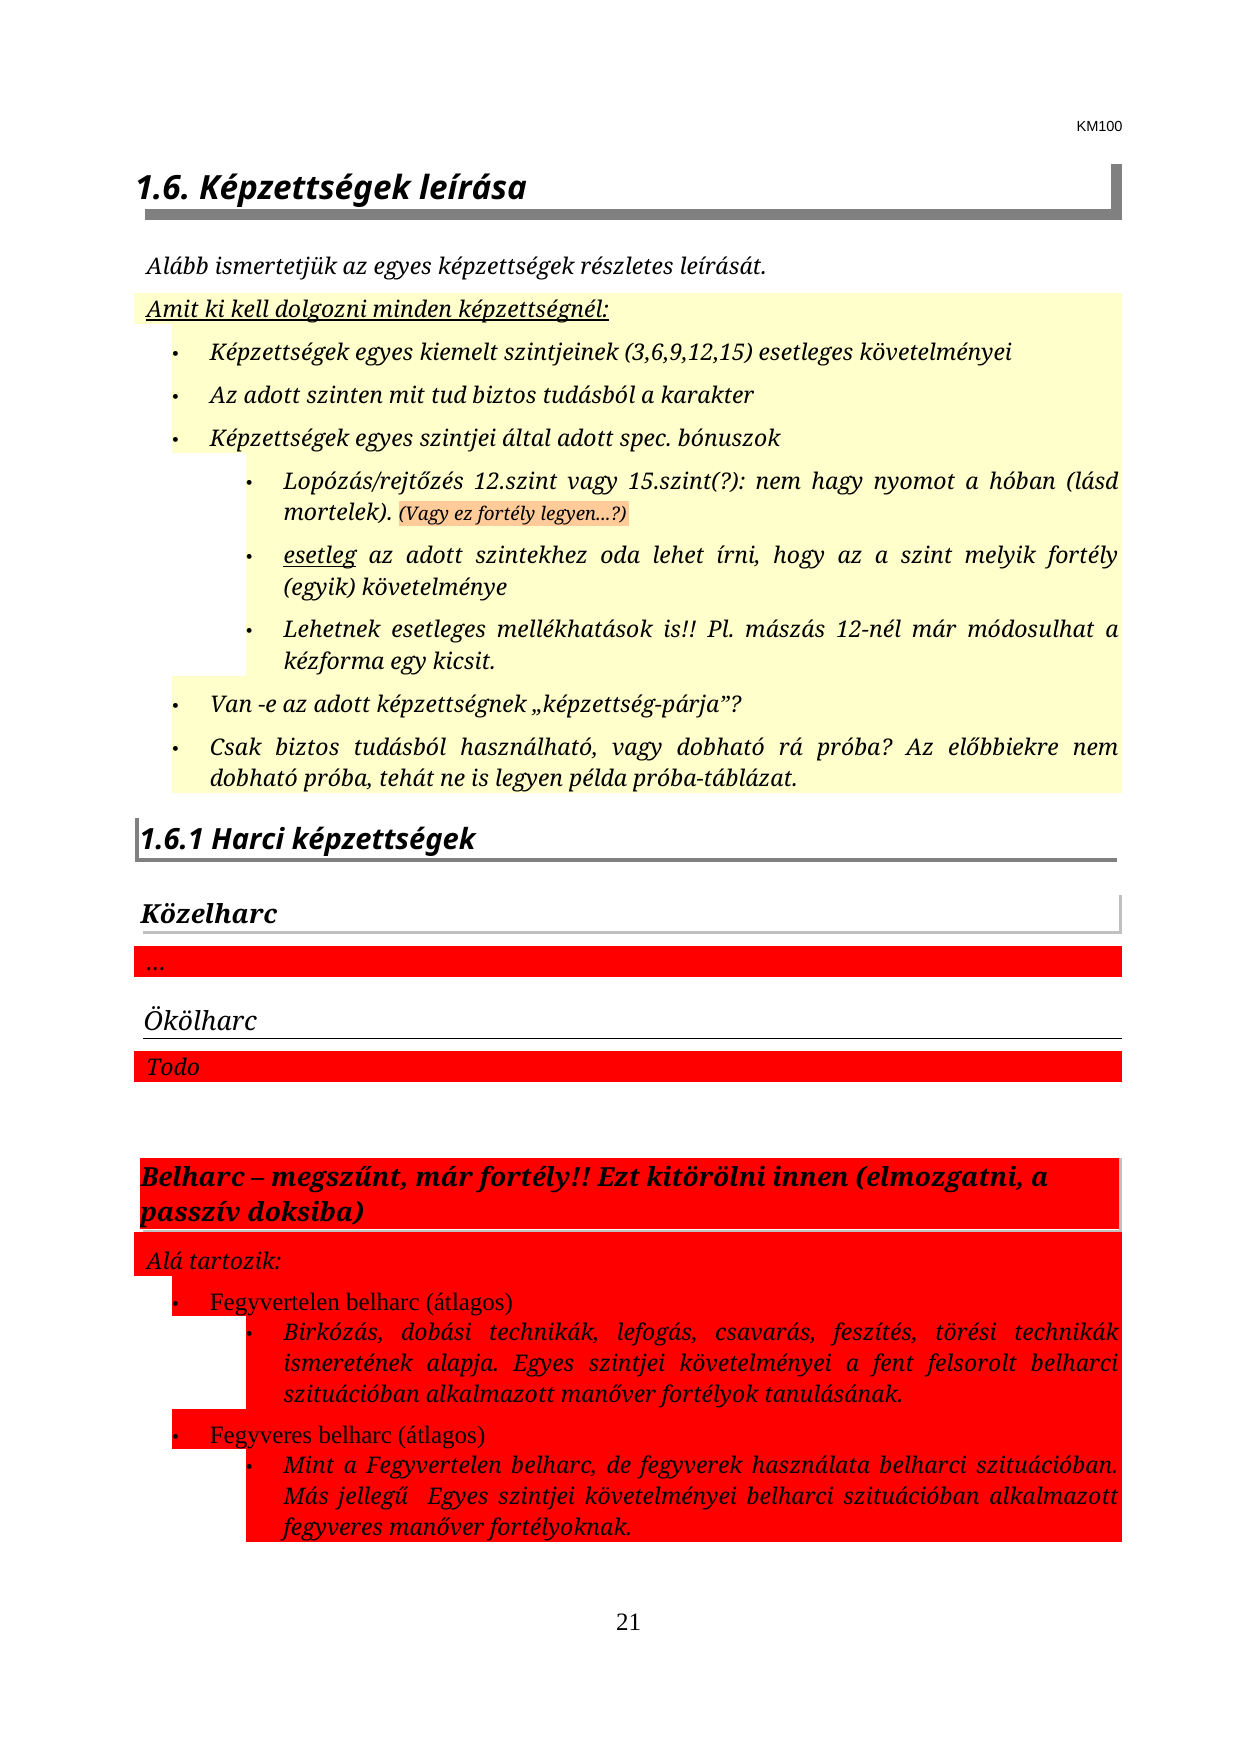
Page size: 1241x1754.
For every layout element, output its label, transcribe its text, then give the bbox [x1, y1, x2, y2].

list Fegyvertelen belharc (átlagos) [172, 1288, 1122, 1316]
list Az adott szinten mit tud biztos tudásból a karakter [172, 379, 1122, 410]
subtitle Képzettségek leírása [134, 164, 1111, 209]
subtitle Közelharc [140, 895, 1119, 931]
list Mint a Fegyvertelen belharc, de fegyverek használata belharci szituációban. Más jellegű Egyes szintjei követelményei belharci szituációban alkalmazott fegyveres manőver fortélyoknak. [246, 1449, 1122, 1542]
list Lehetnek esetleges mellékhatások is!! Pl. mászás 12-nél már módosulhat a kézforma egy kicsit. [246, 613, 1122, 676]
text … [134, 946, 1122, 977]
text Alá tartozik: [134, 1245, 1122, 1276]
subtitle Harci képzettségek [139, 818, 1122, 858]
list Birkózás, dobási technikák, lefogás, csavarás, feszítés, törési technikák ismeretének alapja. Egyes szintjei követelményei a fent felsorolt belharci szituációban alkalmazott manőver fortélyok tanulásának. [246, 1316, 1122, 1409]
list Csak biztos tudásból használható, vagy dobható rá próba? Az előbbiekre nem dobható próba, tehát ne is legyen példa próba-táblázat. [172, 731, 1122, 793]
list Van -e az adott képzettségnek „képzettség-párja”? [172, 688, 1122, 719]
subtitle Belharc – megszűnt, már fortély!! Ezt kitörölni innen (elmozgatni, a passzív doksiba) [140, 1158, 1119, 1229]
list Képzettségek egyes kiemelt szintjeinek (3,6,9,12,15) esetleges követelményei [172, 336, 1122, 367]
list Képzettségek egyes szintjei által adott spec. bónuszok [172, 422, 1122, 453]
list Lopózás/rejtőzés 12.szint vagy 15.szint(?): nem hagy nyomot a hóban (lásd mortelek). (Vagy ez fortély legyen...?) [246, 465, 1122, 527]
subtitle Ökölharc [143, 1002, 1122, 1038]
text Alább ismertetjük az egyes képzettségek részletes leírását. [134, 250, 1122, 281]
text Amit ki kell dolgozni minden képzettségnél: [134, 293, 1122, 324]
list Fegyveres belharc (átlagos) [172, 1421, 1122, 1449]
text Todo [134, 1051, 1122, 1082]
list esetleg az adott szintekhez oda lehet írni, hogy az a szint melyik fortély (egyik) követelménye [246, 539, 1122, 602]
